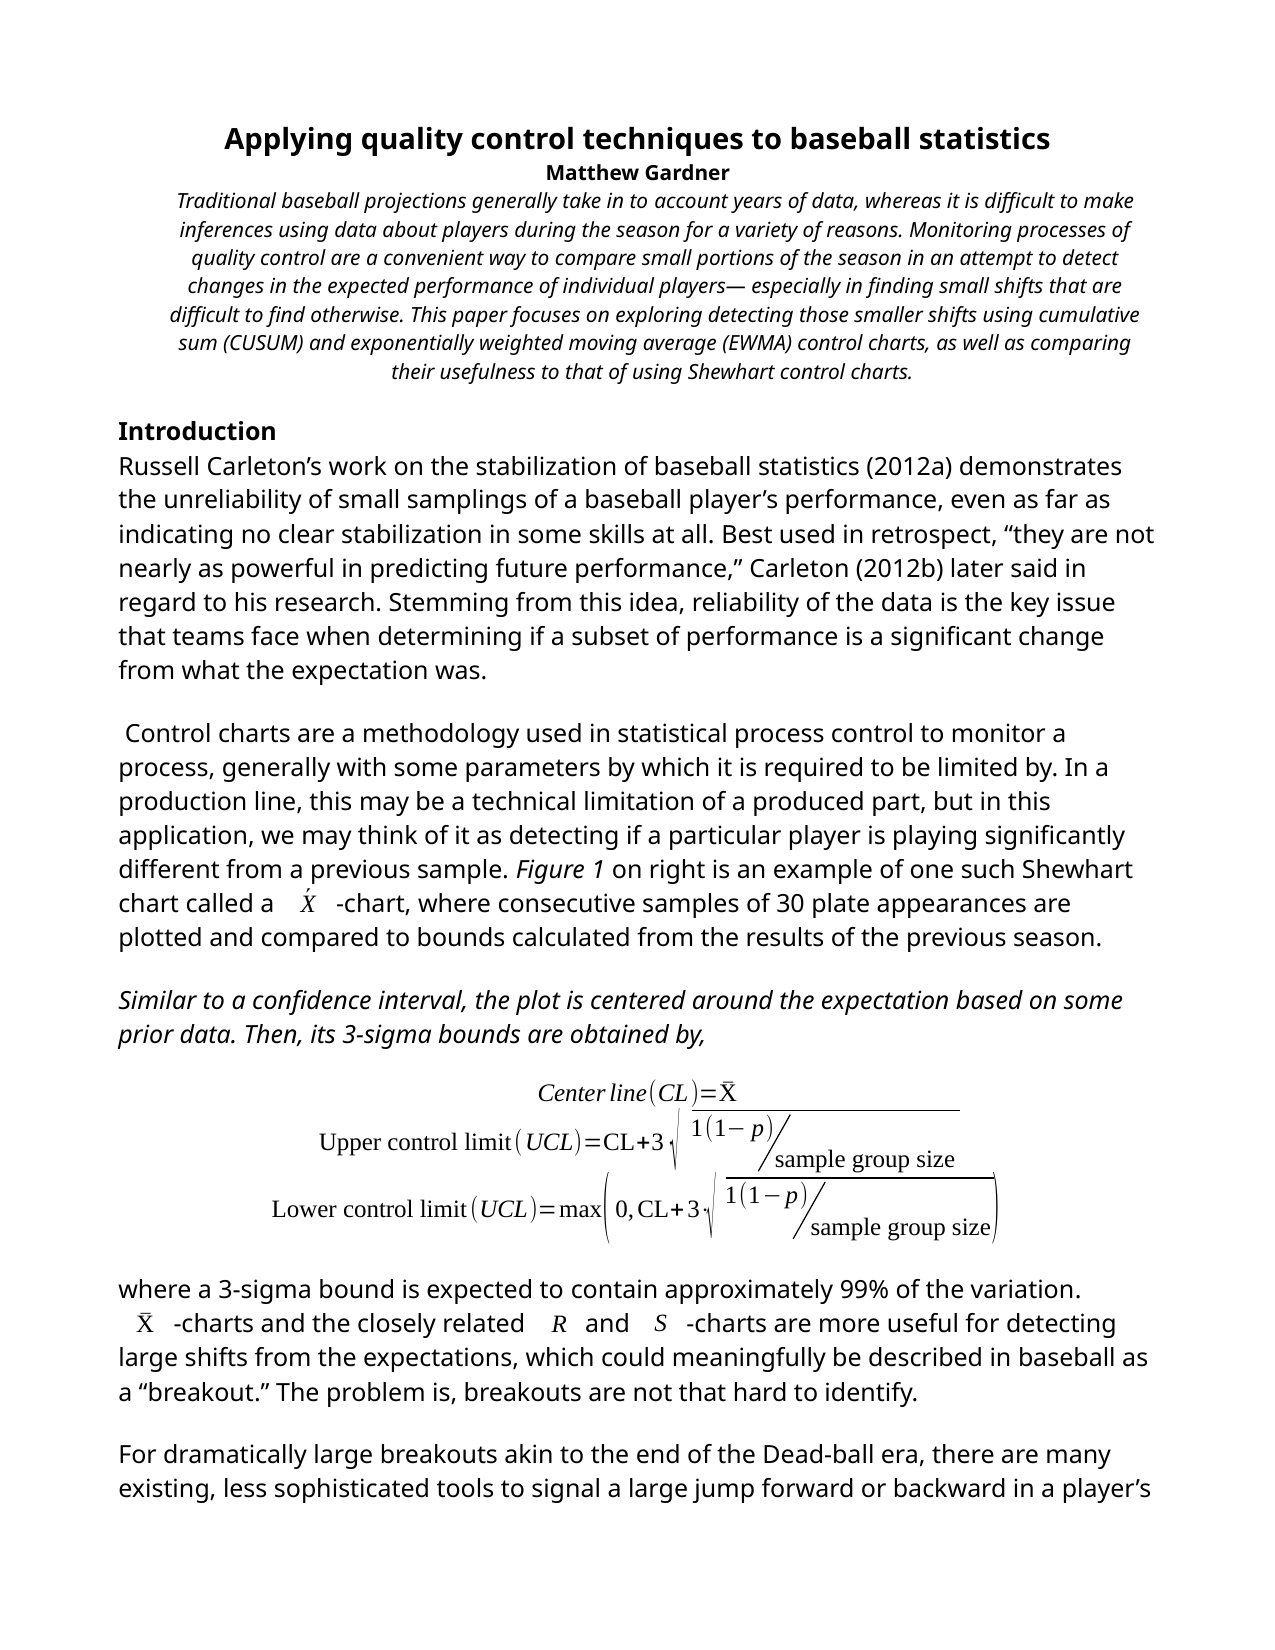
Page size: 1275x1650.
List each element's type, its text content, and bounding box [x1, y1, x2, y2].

text Similar to a confidence interval, the plot is centered around the expectation based on some prior data. Then, its 3-sigma bounds are obtained by, [118, 982, 1157, 1051]
text -charts and the closely related and -charts are more useful for detecting large shifts from the expectations, which could meaningfully be described in baseball as a “breakout.” The problem is, breakouts are not that hard to identify. [118, 1306, 1157, 1408]
text For dramatically large breakouts akin to the end of the Dead-ball era, there are many existing, less sophisticated tools to signal a large jump forward or backward in a player’s [118, 1437, 1157, 1505]
text Matthew Gardner [118, 158, 1157, 186]
text Control charts are a methodology used in statistical process control to monitor a process, generally with some parameters by which it is required to be limited by. In a production line, this may be a technical limitation of a produced part, but in this application, we may think of it as detecting if a particular player is playing significantly different from a previous sample. Figure 1 on right is an example of one such Shewhart chart called a -chart, where consecutive samples of 30 plate appearances are plotted and compared to bounds calculated from the results of the previous season. [118, 715, 1157, 954]
text Traditional baseball projections generally take in to account years of data, whereas it is difficult to make inferences using data about players during the season for a variety of reasons. Monitoring processes of quality control are a convenient way to compare small portions of the season in an attempt to detect changes in the expected performance of individual players— especially in finding small shifts that are difficult to find otherwise. This paper focuses on exploring detecting those smaller shifts using cumulative sum (CUSUM) and exponentially weighted moving average (EWMA) control charts, as well as comparing their usefulness to that of using Shewhart control charts. [156, 186, 1157, 385]
text Introduction [118, 414, 1157, 448]
text where a 3-sigma bound is expected to contain approximately 99% of the variation. [118, 1272, 1157, 1306]
text Russell Carleton’s work on the stabilization of baseball statistics (2012a) demonstrates the unreliability of small samplings of a baseball player’s performance, even as far as indicating no clear stabilization in some skills at all. Best used in retrospect, “they are not nearly as powerful in predicting future performance,” Carleton (2012b) later said in regard to his research. Stemming from this idea, reliability of the data is the key issue that teams face when determining if a subset of performance is a significant change from what the expectation was. [118, 448, 1157, 687]
text Applying quality control techniques to baseball statistics [118, 118, 1157, 158]
